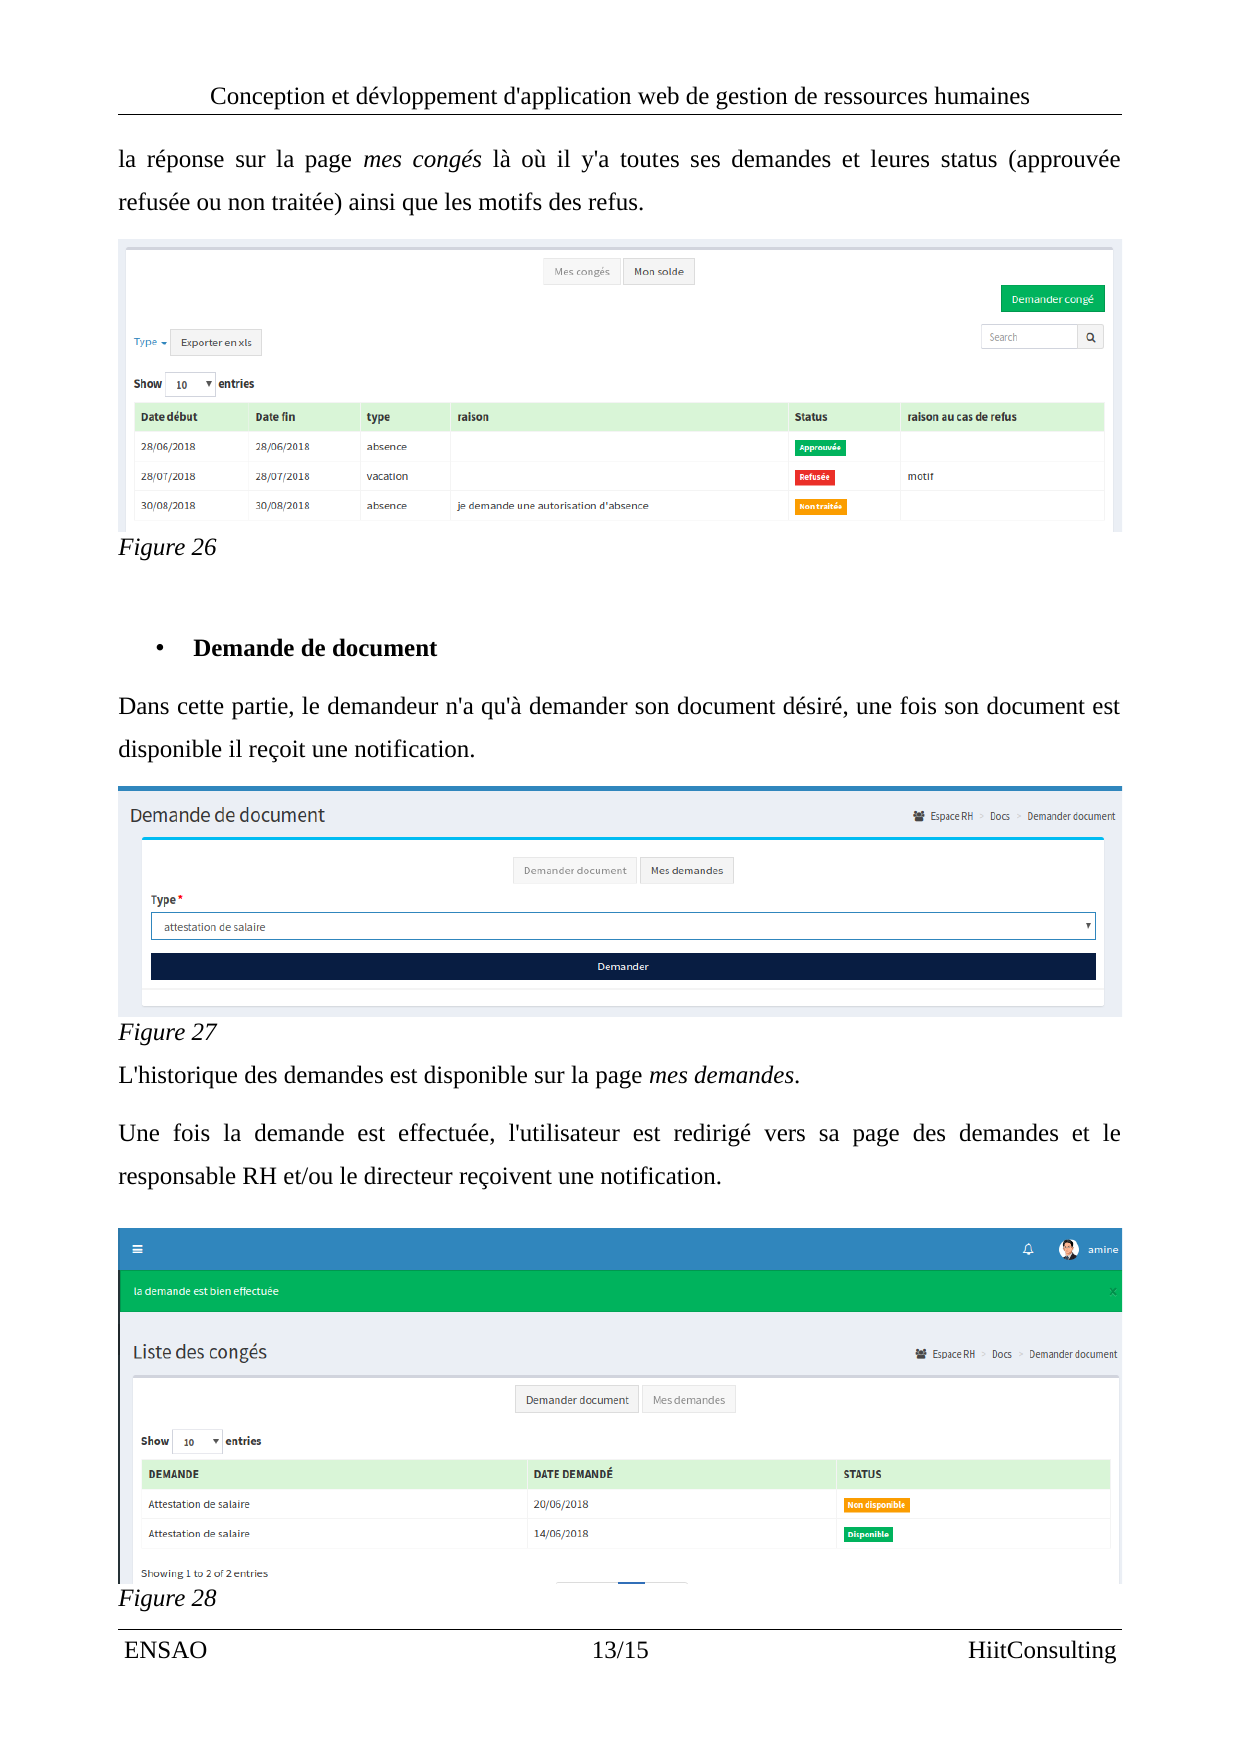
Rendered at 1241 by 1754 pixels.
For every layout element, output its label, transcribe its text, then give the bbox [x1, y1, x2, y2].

text Figure 27 [118, 1017, 1122, 1045]
text Figure 28 [118, 1584, 1122, 1612]
text Dans cette partie, le demandeur n'a qu'à demander son document désiré, une fois son document est disponible il reçoit une notification. [118, 691, 1122, 763]
text Une fois la demande est effectuée, l'utilisateur est redirigé vers sa page des demandes et le responsable RH et/ou le directeur reçoivent une notification. [118, 1118, 1122, 1190]
text la réponse sur la page mes congés là où il y'a toutes ses demandes et leures status (approuvée refusée ou non traitée) ainsi que les motifs des refus. [118, 144, 1122, 216]
text L'historique des demandes est disponible sur la page mes demandes. [118, 1045, 1122, 1088]
text Figure 26 [118, 532, 1122, 561]
picture [118, 786, 1123, 1017]
list Demande de document [156, 633, 1122, 662]
picture [118, 1228, 1123, 1584]
picture [118, 239, 1123, 532]
